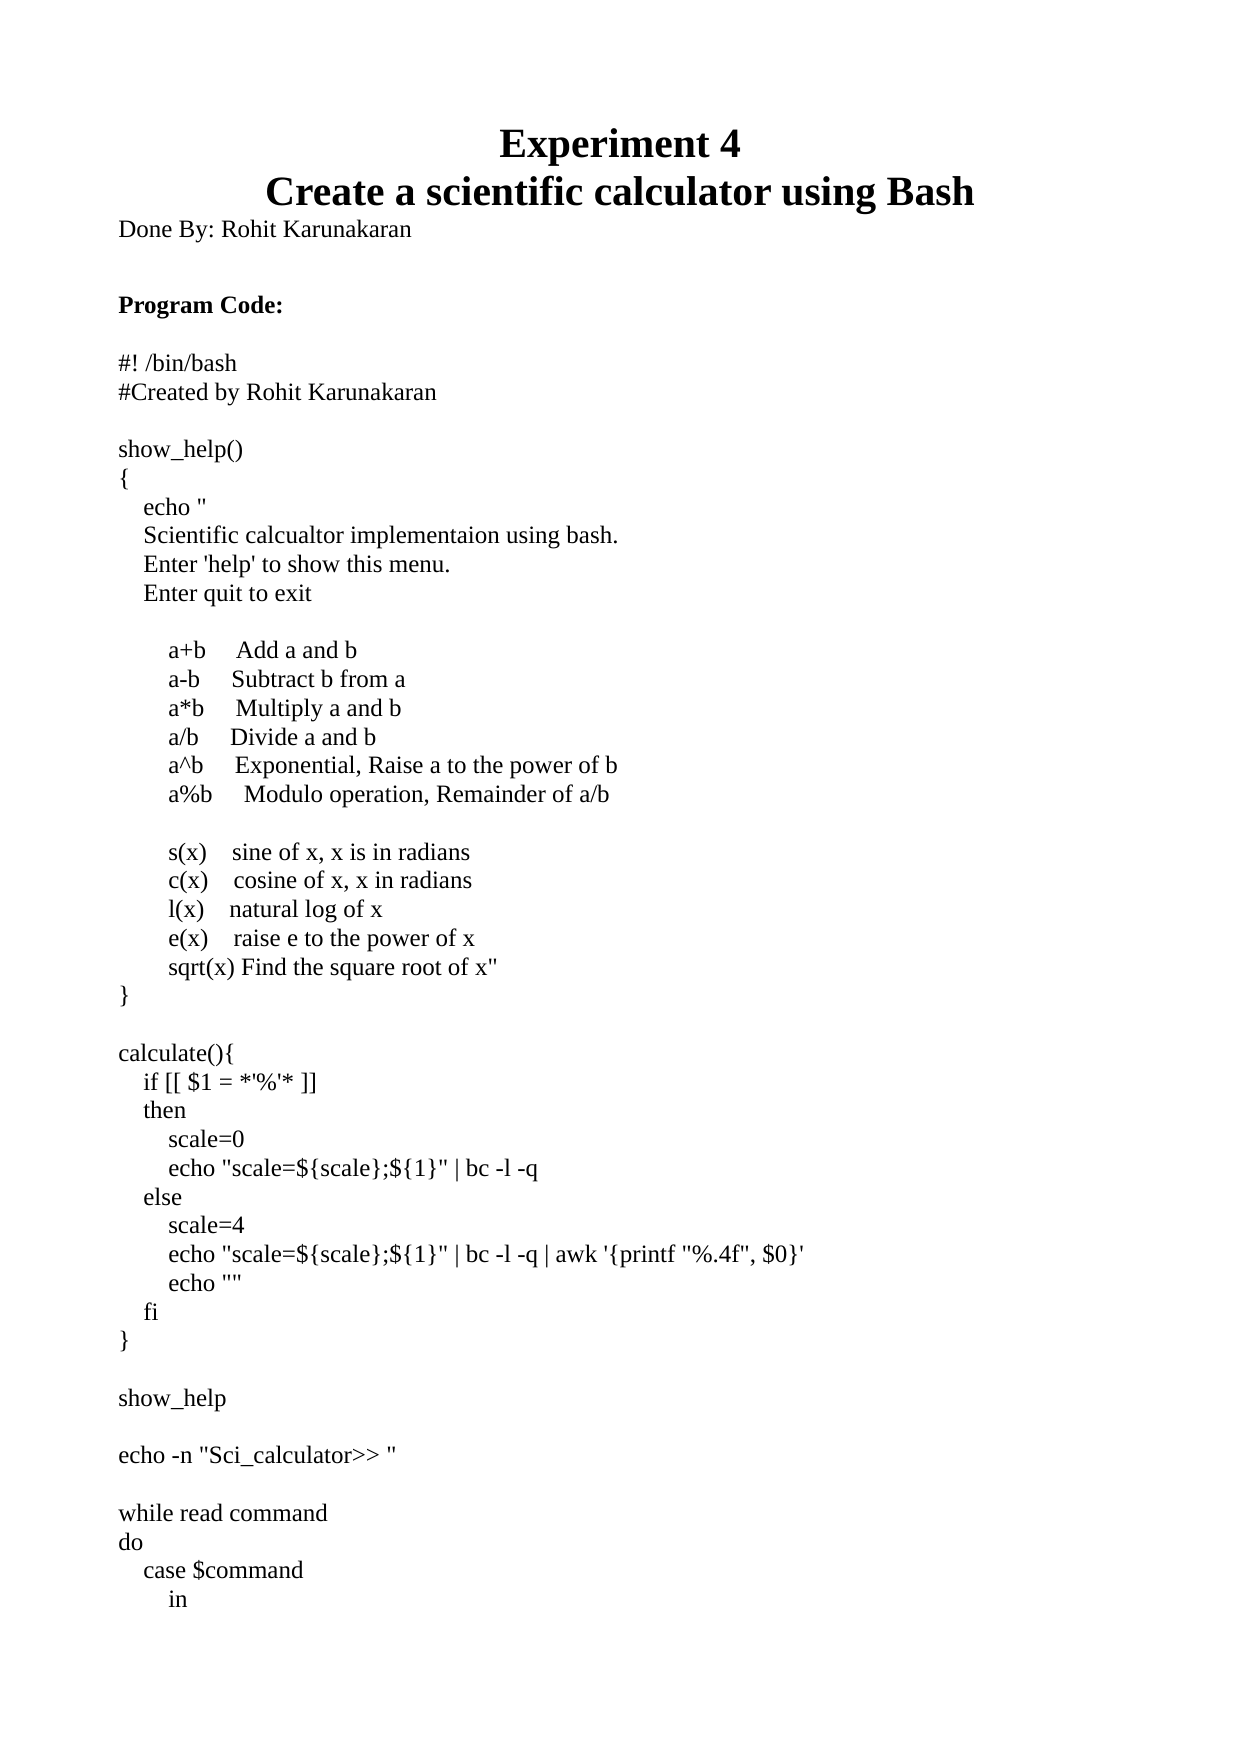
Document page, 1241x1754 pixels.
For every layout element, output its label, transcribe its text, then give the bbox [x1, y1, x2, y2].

text Experiment 4 [118, 118, 1122, 166]
text Enter 'help' to show this menu. [118, 549, 1122, 578]
text #Created by Rohit Karunakaran [118, 377, 1122, 406]
text s(x) sine of x, x is in radians [118, 837, 1122, 866]
text #! /bin/bash [118, 348, 1122, 377]
text scale=4 [118, 1211, 1122, 1239]
text if [[ $1 = *'%'* ]] [118, 1067, 1122, 1096]
text a+b Add a and b [118, 636, 1122, 664]
text Done By: Rohit Karunakaran [118, 214, 1122, 243]
text else [118, 1182, 1122, 1211]
text { [118, 463, 1122, 492]
text a%b Modulo operation, Remainder of a/b [118, 779, 1122, 808]
text } [118, 1326, 1122, 1354]
text fi [118, 1297, 1122, 1326]
text e(x) raise e to the power of x [118, 923, 1122, 952]
text show_help() [118, 434, 1122, 463]
text l(x) natural log of x [118, 894, 1122, 923]
text echo "" [118, 1268, 1122, 1297]
text do [118, 1527, 1122, 1556]
text sqrt(x) Find the square root of x" [118, 952, 1122, 981]
text a-b Subtract b from a [118, 664, 1122, 693]
text in [118, 1584, 1122, 1613]
text then [118, 1096, 1122, 1124]
text while read command [118, 1498, 1122, 1527]
text Program Code: [118, 291, 1122, 319]
text } [118, 981, 1122, 1009]
text echo " [118, 492, 1122, 521]
text scale=0 [118, 1124, 1122, 1153]
text echo -n "Sci_calculator>> " [118, 1441, 1122, 1469]
text a^b Exponential, Raise a to the power of b [118, 751, 1122, 779]
text a*b Multiply a and b [118, 693, 1122, 722]
text calculate(){ [118, 1038, 1122, 1067]
text Enter quit to exit [118, 578, 1122, 607]
text Scientific calcualtor implementaion using bash. [118, 521, 1122, 549]
text a/b Divide a and b [118, 722, 1122, 751]
text case $command [118, 1556, 1122, 1584]
text show_help [118, 1383, 1122, 1412]
text echo "scale=${scale};${1}" | bc -l -q | awk '{printf "%.4f", $0}' [118, 1239, 1122, 1268]
text Create a scientific calculator using Bash [118, 166, 1122, 214]
text echo "scale=${scale};${1}" | bc -l -q [118, 1153, 1122, 1182]
text c(x) cosine of x, x in radians [118, 866, 1122, 894]
